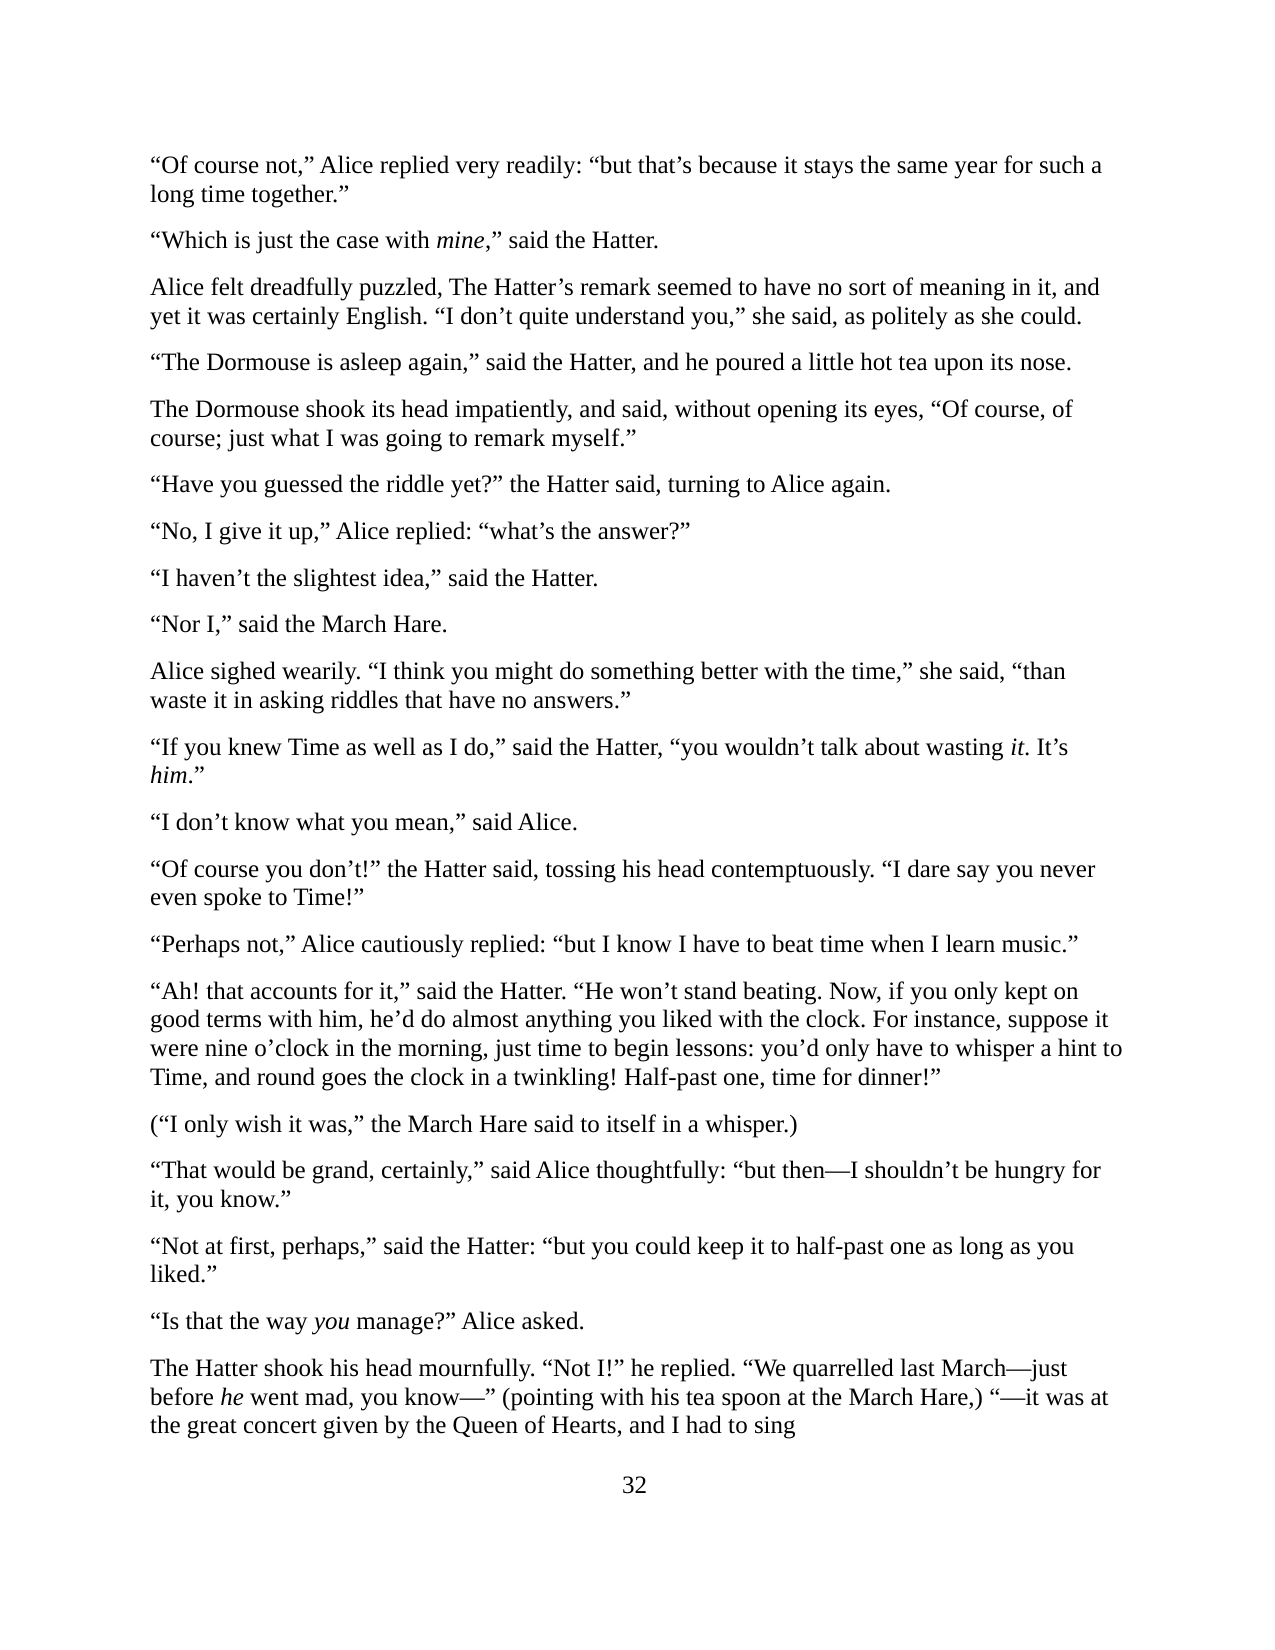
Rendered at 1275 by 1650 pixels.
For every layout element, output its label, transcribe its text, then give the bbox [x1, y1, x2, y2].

text “Of course not,” Alice replied very readily: “but that’s because it stays the same year for such a long time together.” [150, 150, 1125, 207]
text “Have you guessed the riddle yet?” the Hatter said, turning to Alice again. [150, 469, 1125, 498]
text “Perhaps not,” Alice cautiously replied: “but I know I have to beat time when I learn music.” [150, 929, 1125, 958]
text (“I only wish it was,” the March Hare said to itself in a whisper.) [150, 1109, 1125, 1137]
text Alice sighed wearily. “I think you might do something better with the time,” she said, “than waste it in asking riddles that have no answers.” [150, 656, 1125, 714]
text “That would be grand, certainly,” said Alice thoughtfully: “but then—I shouldn’t be hungry for it, you know.” [150, 1155, 1125, 1213]
text “Ah! that accounts for it,” said the Hatter. “He won’t stand beating. Now, if you only kept on good terms with him, he’d do almost anything you liked with the clock. For instance, suppose it were nine o’clock in the morning, just time to begin lessons: you’d only have to whisper a hint to Time, and round goes the clock in a twinkling! Half-past one, time for dinner!” [150, 976, 1125, 1091]
text The Dormouse shook its head impatiently, and said, without opening its eyes, “Of course, of course; just what I was going to remark myself.” [150, 394, 1125, 452]
text “Of course you don’t!” the Hatter said, tossing his head contemptuously. “I dare say you never even spoke to Time!” [150, 854, 1125, 911]
text “I don’t know what you mean,” said Alice. [150, 807, 1125, 836]
text “Nor I,” said the March Hare. [150, 609, 1125, 638]
text “The Dormouse is asleep again,” said the Hatter, and he poured a little hot tea upon its nose. [150, 347, 1125, 376]
text “If you knew Time as well as I do,” said the Hatter, “you wouldn’t talk about wasting it. It’s him.” [150, 732, 1125, 789]
text “Is that the way you manage?” Alice asked. [150, 1306, 1125, 1335]
text “Which is just the case with mine,” said the Hatter. [150, 225, 1125, 254]
text Alice felt dreadfully puzzled, The Hatter’s remark seemed to have no sort of meaning in it, and yet it was certainly English. “I don’t quite understand you,” she said, as politely as she could. [150, 272, 1125, 329]
text “I haven’t the slightest idea,” said the Hatter. [150, 563, 1125, 592]
text The Hatter shook his head mournfully. “Not I!” he replied. “We quarrelled last March—just before he went mad, you know—” (pointing with his tea spoon at the March Hare,) “—it was at the great concert given by the Queen of Hearts, and I had to sing [150, 1353, 1125, 1439]
text “No, I give it up,” Alice replied: “what’s the answer?” [150, 516, 1125, 545]
text “Not at first, perhaps,” said the Hatter: “but you could keep it to half-past one as long as you liked.” [150, 1231, 1125, 1288]
